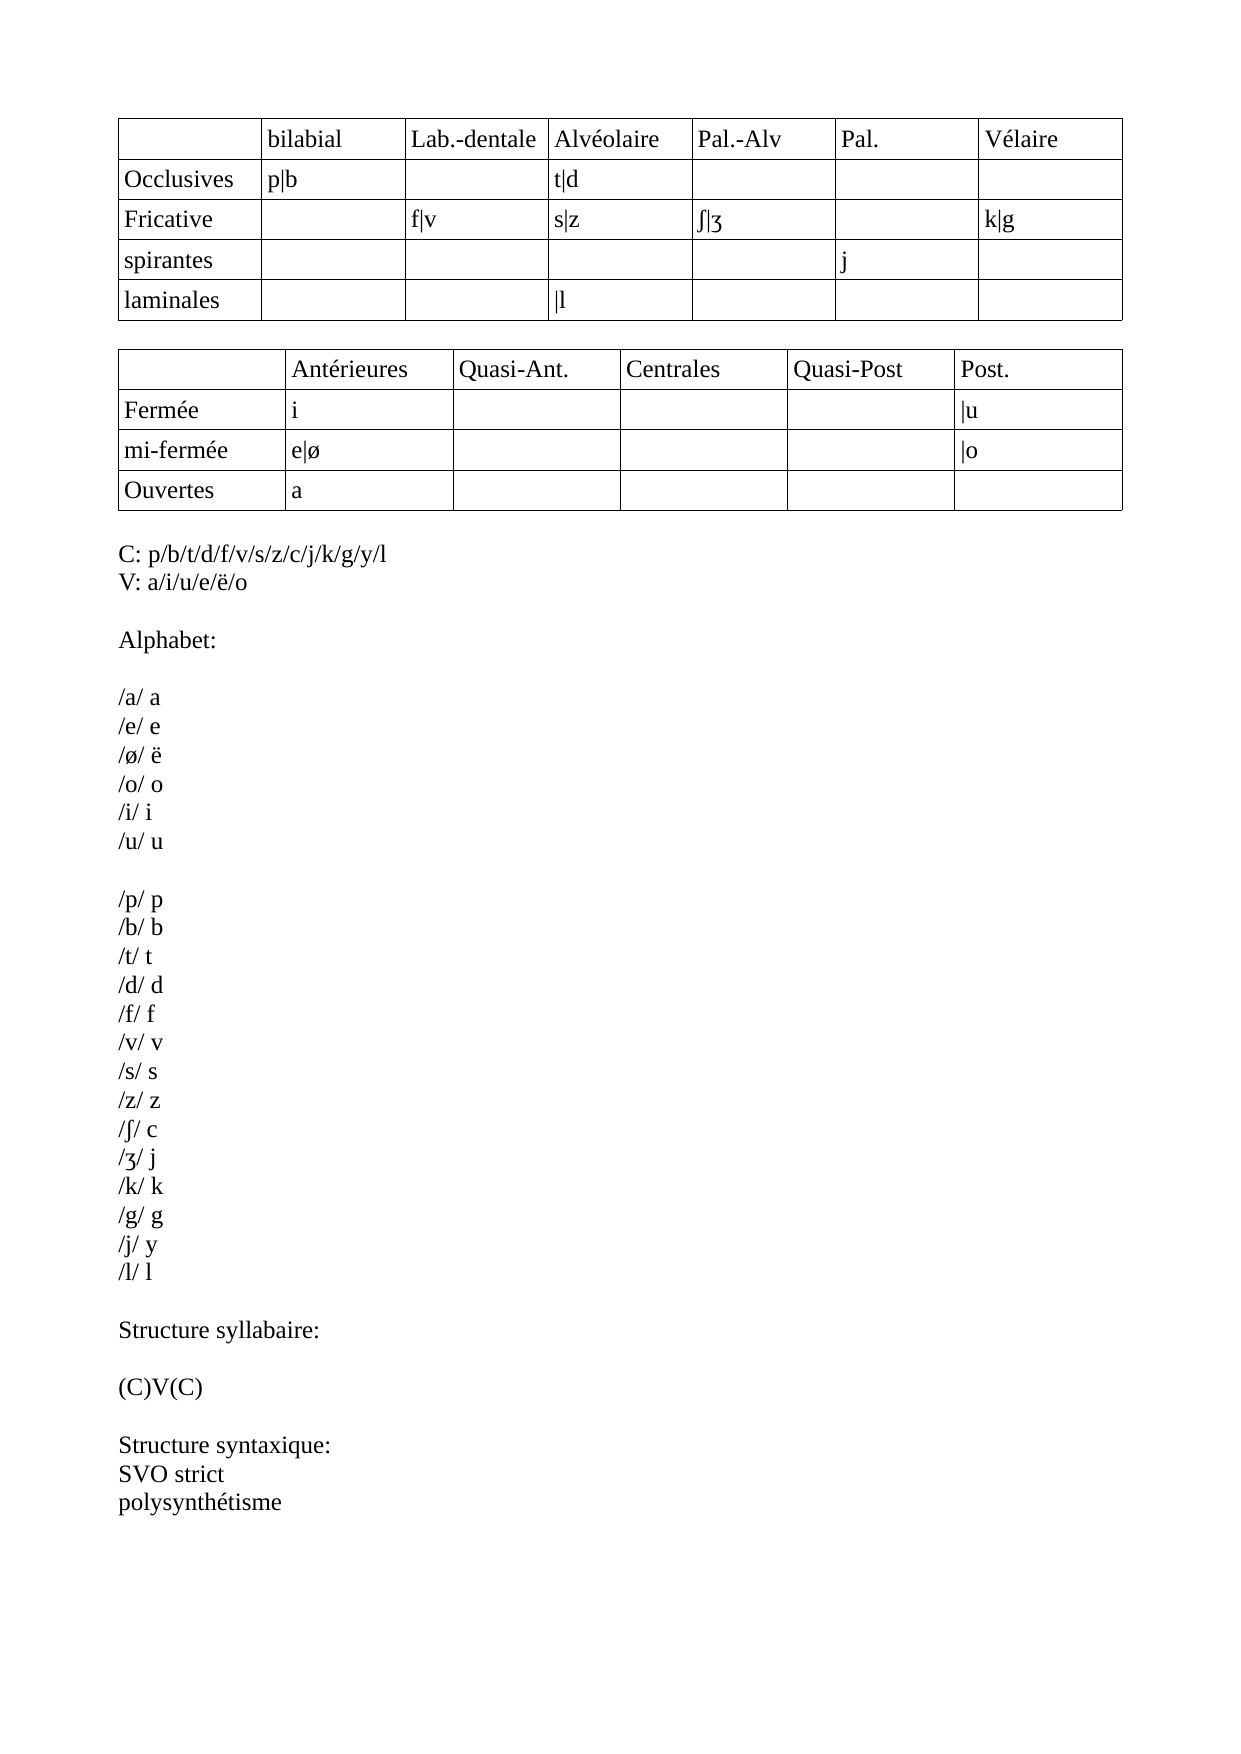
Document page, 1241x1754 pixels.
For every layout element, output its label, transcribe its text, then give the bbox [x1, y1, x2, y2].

table_cell [406, 160, 548, 199]
text SVO strict [118, 1459, 1122, 1487]
table_cell [454, 471, 620, 510]
table_cell mi-fermée [119, 430, 285, 469]
table_cell [406, 240, 548, 279]
table_header Alvéolaire [549, 119, 692, 158]
table_cell spirantes [119, 240, 261, 279]
table_header Antérieures [286, 350, 453, 389]
table_cell e|ø [286, 430, 453, 469]
table_header bilabial [262, 119, 405, 158]
text /j/ y [118, 1229, 1122, 1257]
text C: p/b/t/d/f/v/s/z/c/j/k/g/y/l [118, 539, 1122, 567]
table_header Quasi-Post [788, 350, 954, 389]
table_cell [454, 390, 620, 429]
text polysynthétisme [118, 1487, 1122, 1516]
table_cell [621, 430, 787, 469]
table_cell [621, 471, 787, 510]
text /l/ l [118, 1257, 1122, 1286]
table_cell [621, 390, 787, 429]
table_cell Fricative [119, 200, 261, 239]
table_cell [836, 160, 978, 199]
table_cell [979, 160, 1122, 199]
table_cell k|g [979, 200, 1122, 239]
text /p/ p [118, 884, 1122, 912]
text /z/ z [118, 1085, 1122, 1114]
table_cell [693, 280, 835, 320]
table_cell j [836, 240, 978, 279]
table_header Vélaire [979, 119, 1122, 158]
text /v/ v [118, 1027, 1122, 1056]
text /o/ o [118, 769, 1122, 797]
table_cell [262, 280, 405, 320]
table_cell |u [955, 390, 1122, 429]
text /u/ u [118, 826, 1122, 855]
text /ʒ/ j [118, 1142, 1122, 1171]
text /f/ f [118, 999, 1122, 1027]
table_cell [979, 280, 1122, 320]
table_cell f|v [406, 200, 548, 239]
table_cell laminales [119, 280, 261, 320]
table_header [119, 119, 261, 158]
table_cell [955, 471, 1122, 510]
table_cell [836, 280, 978, 320]
text (C)V(C) [118, 1372, 1122, 1401]
text /t/ t [118, 941, 1122, 970]
table_cell [549, 240, 692, 279]
table_header Pal.-Alv [693, 119, 835, 158]
text /d/ d [118, 970, 1122, 999]
text Structure syllabaire: [118, 1315, 1122, 1344]
text V: a/i/u/e/ë/o [118, 567, 1122, 596]
text /b/ b [118, 912, 1122, 941]
table_cell ʃ|ʒ [693, 200, 835, 239]
table_cell [836, 200, 978, 239]
table_cell [406, 280, 548, 320]
table_cell [788, 471, 954, 510]
table_header Post. [955, 350, 1122, 389]
table_cell |l [549, 280, 692, 320]
table_header Lab.-dentale [406, 119, 548, 158]
text /s/ s [118, 1056, 1122, 1085]
table_cell i [286, 390, 453, 429]
table_cell [693, 240, 835, 279]
text Structure syntaxique: [118, 1430, 1122, 1459]
table_header [119, 350, 285, 389]
text /ʃ/ c [118, 1114, 1122, 1142]
table_header Centrales [621, 350, 787, 389]
table_cell [262, 200, 405, 239]
table_cell s|z [549, 200, 692, 239]
table_header Quasi-Ant. [454, 350, 620, 389]
table_cell [262, 240, 405, 279]
text /k/ k [118, 1171, 1122, 1200]
table_cell [979, 240, 1122, 279]
table_cell [454, 430, 620, 469]
table_cell Ouvertes [119, 471, 285, 510]
table_cell |o [955, 430, 1122, 469]
text /e/ e [118, 711, 1122, 740]
text /i/ i [118, 797, 1122, 826]
table_cell p|b [262, 160, 405, 199]
table_cell Fermée [119, 390, 285, 429]
table_header Pal. [836, 119, 978, 158]
table_cell [788, 390, 954, 429]
table_cell [788, 430, 954, 469]
text /ø/ ë [118, 740, 1122, 769]
table_cell Occlusives [119, 160, 261, 199]
table_cell a [286, 471, 453, 510]
table_cell [693, 160, 835, 199]
text /g/ g [118, 1200, 1122, 1229]
text Alphabet: [118, 625, 1122, 654]
text /a/ a [118, 682, 1122, 711]
table_cell t|d [549, 160, 692, 199]
